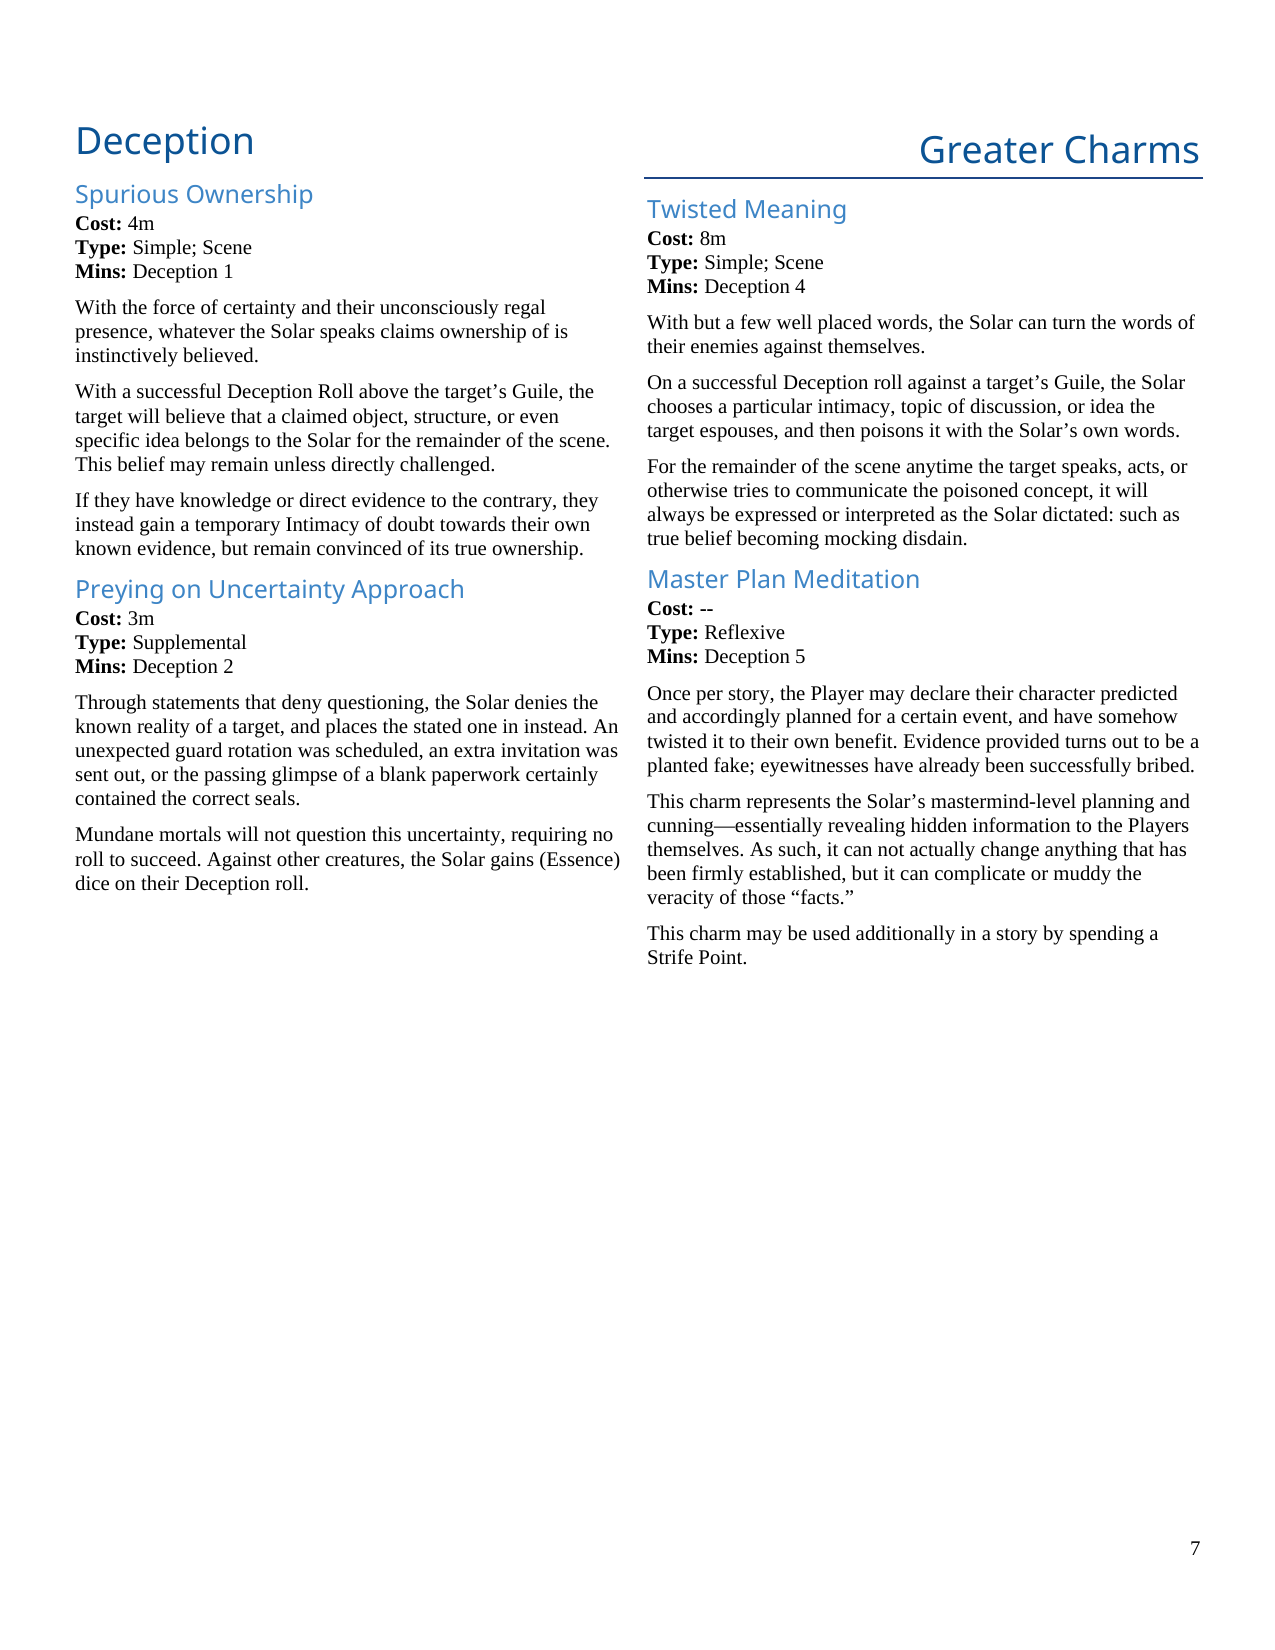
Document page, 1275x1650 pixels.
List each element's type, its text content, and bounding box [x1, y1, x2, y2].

text If they have knowledge or direct evidence to the contrary, they instead gain a temporary Intimacy of doubt towards their own known evidence, but remain convinced of its true ownership. [75, 488, 628, 560]
subtitle Greater Charms [644, 120, 1203, 177]
text Cost: 3m Type: Supplemental Mins: Deception 2 [75, 606, 628, 678]
text Cost: -- Type: Reflexive Mins: Deception 5 [647, 596, 1200, 668]
subtitle Spurious Ownership [75, 177, 628, 211]
subtitle Twisted Meaning [647, 191, 1200, 226]
text Cost: 8m Type: Simple; Scene Mins: Deception 4 [647, 226, 1200, 298]
subtitle Deception [75, 114, 628, 165]
text With the force of certainty and their unconsciously regal presence, whatever the Solar speaks claims ownership of is instinctively believed. [75, 295, 628, 367]
text For the remainder of the scene anytime the target speaks, acts, or otherwise tries to communicate the poisoned concept, it will always be expressed or interpreted as the Solar dictated: such as true belief becoming mocking disdain. [647, 454, 1200, 550]
text Once per story, the Player may declare their character predicted and accordingly planned for a certain event, and have somehow twisted it to their own benefit. Evidence provided turns out to be a planted fake; eyewitnesses have already been successfully bribed. [647, 680, 1200, 777]
text Mundane mortals will not question this uncertainty, requiring no roll to succeed. Against other creatures, the Solar gains (Essence) dice on their Deception roll. [75, 822, 628, 894]
subtitle Master Plan Meditation [647, 562, 1200, 596]
text This charm may be used additionally in a story by spending a Strife Point. [647, 921, 1200, 969]
text With but a few well placed words, the Solar can turn the words of their enemies against themselves. [647, 310, 1200, 358]
text Through statements that deny questioning, the Solar denies the known reality of a target, and places the stated one in instead. An unexpected guard rotation was scheduled, an extra invitation was sent out, or the passing glimpse of a blank paperwork certainly contained the correct seals. [75, 690, 628, 810]
subtitle Preying on Uncertainty Approach [75, 572, 628, 606]
text With a successful Deception Roll above the target’s Guile, the target will believe that a claimed object, structure, or even specific idea belongs to the Solar for the remainder of the scene. This belief may remain unless directly challenged. [75, 379, 628, 476]
text This charm represents the Solar’s mastermind-level planning and cunning—essentially revealing hidden information to the Players themselves. As such, it can not actually change anything that has been firmly established, but it can complicate or muddy the veracity of those “facts.” [647, 789, 1200, 909]
text Cost: 4m Type: Simple; Scene Mins: Deception 1 [75, 211, 628, 283]
text On a successful Deception roll against a target’s Guile, the Solar chooses a particular intimacy, topic of discussion, or idea the target espouses, and then poisons it with the Solar’s own words. [647, 370, 1200, 442]
